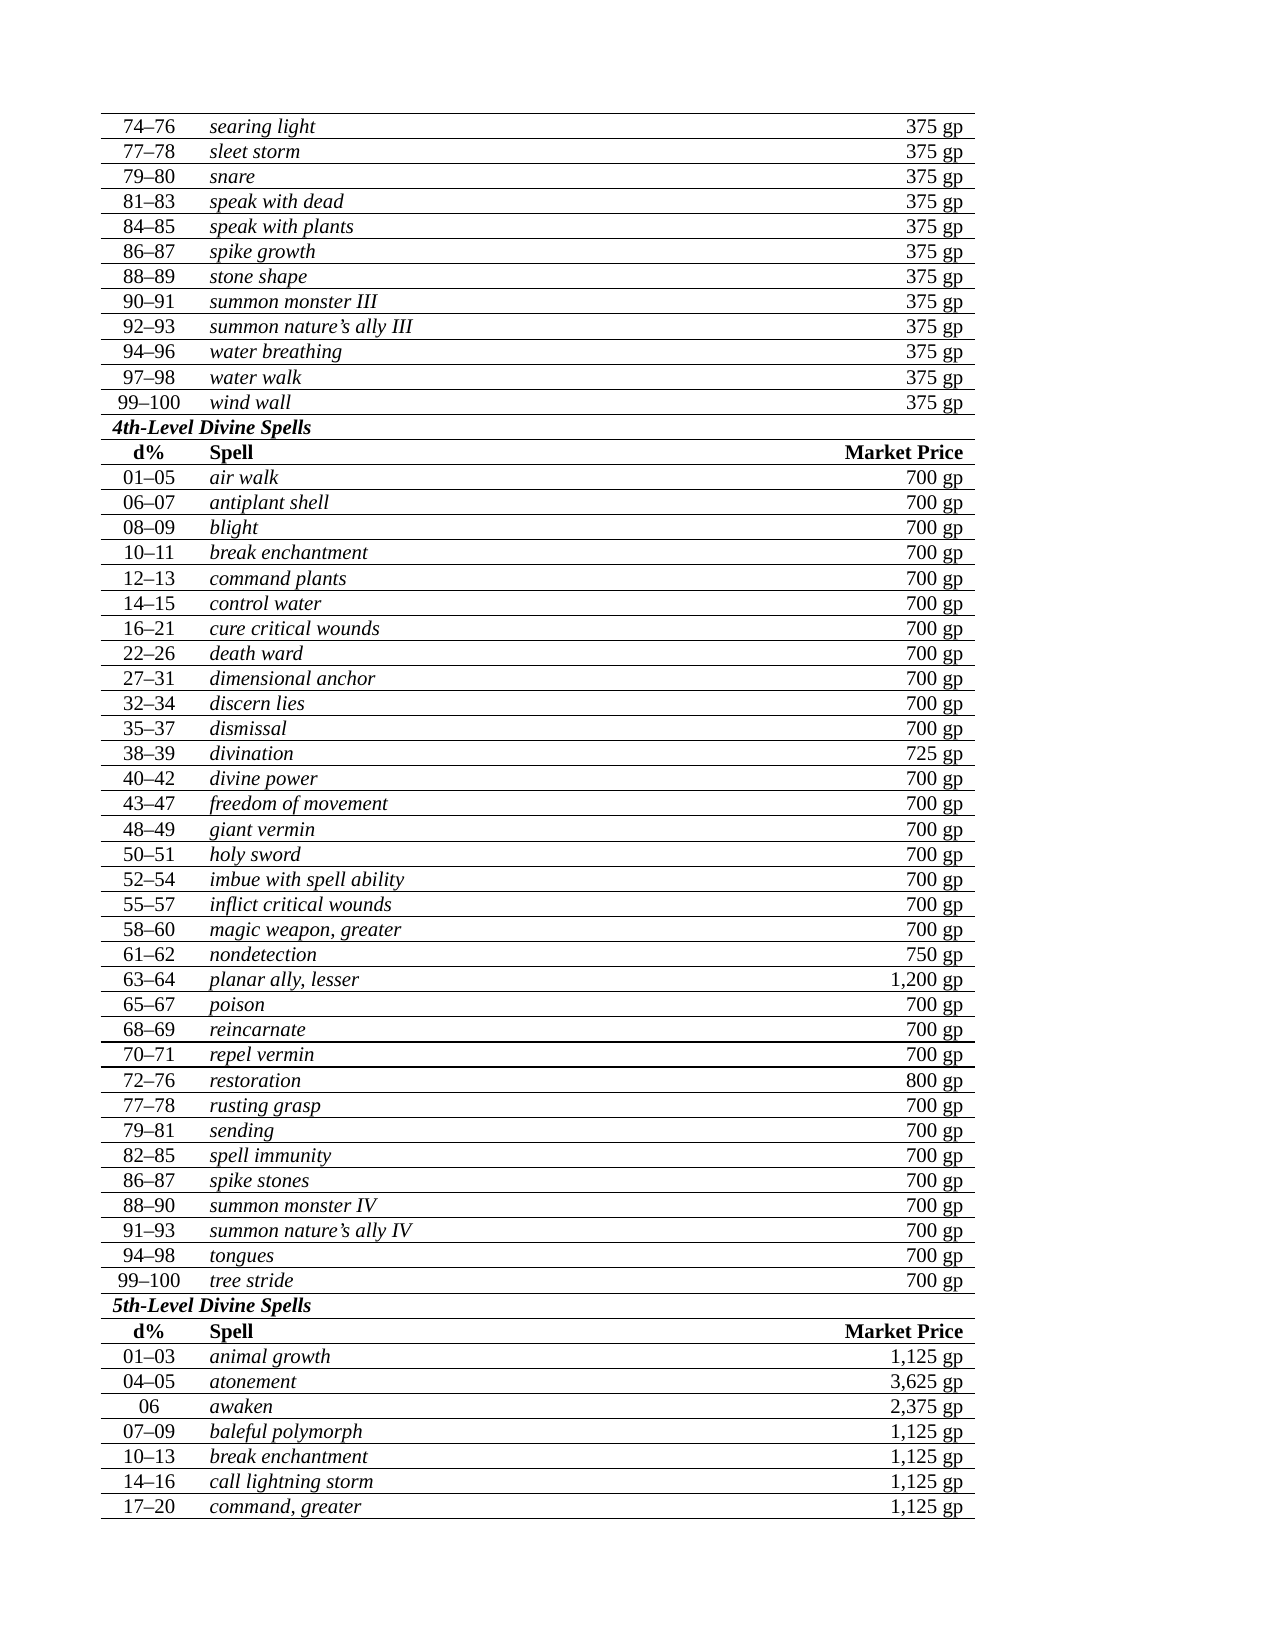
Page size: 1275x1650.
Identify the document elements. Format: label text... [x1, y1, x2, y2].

table_cell speak with plants [198, 214, 575, 238]
table_cell 40–42 [101, 766, 197, 790]
table_cell 700 gp [575, 540, 975, 564]
table_cell tree stride [198, 1268, 575, 1292]
table_cell 72–76 [101, 1068, 197, 1092]
table_cell 88–90 [101, 1193, 197, 1217]
table_cell break enchantment [198, 540, 575, 564]
table_cell air walk [198, 465, 575, 489]
table_cell 17–20 [101, 1494, 197, 1518]
table_cell discern lies [198, 691, 575, 715]
table_cell 94–96 [101, 340, 197, 363]
table_cell Market Price [575, 440, 975, 464]
table_cell 97–98 [101, 365, 197, 389]
table_cell tongues [198, 1243, 575, 1267]
table_cell 375 gp [575, 189, 975, 213]
table_cell 700 gp [575, 917, 975, 941]
table_cell 375 gp [575, 314, 975, 338]
table_cell 700 gp [575, 490, 975, 514]
table_cell 68–69 [101, 1017, 197, 1041]
table_cell water breathing [198, 340, 575, 363]
table_cell 14–15 [101, 591, 197, 614]
table_cell stone shape [198, 264, 575, 288]
table_cell 800 gp [575, 1068, 975, 1092]
table_cell 77–78 [101, 139, 197, 163]
table_cell 700 gp [575, 1243, 975, 1267]
table_cell break enchantment [198, 1444, 575, 1468]
table_cell 700 gp [575, 1043, 975, 1066]
table_cell 61–62 [101, 942, 197, 966]
table_cell 700 gp [575, 842, 975, 866]
table_cell 1,125 gp [575, 1469, 975, 1493]
table_cell 82–85 [101, 1143, 197, 1167]
table_cell 35–37 [101, 716, 197, 740]
table_cell 375 gp [575, 214, 975, 238]
table_cell 43–47 [101, 791, 197, 815]
table_cell freedom of movement [198, 791, 575, 815]
table_cell 375 gp [575, 264, 975, 288]
table_cell 700 gp [575, 641, 975, 665]
table_cell 700 gp [575, 816, 975, 841]
table_cell 74–76 [101, 114, 197, 138]
table_cell sleet storm [198, 139, 575, 163]
table_cell awaken [198, 1394, 575, 1418]
table_cell divine power [198, 766, 575, 790]
table_cell sending [198, 1118, 575, 1142]
table_cell 750 gp [575, 942, 975, 966]
table_cell nondetection [198, 942, 575, 966]
table_cell 91–93 [101, 1218, 197, 1242]
table_cell snare [198, 164, 575, 188]
table_cell wind wall [198, 390, 575, 414]
table_cell 700 gp [575, 1143, 975, 1167]
table_cell 700 gp [575, 591, 975, 614]
table_cell 86–87 [101, 239, 197, 263]
table_cell dimensional anchor [198, 666, 575, 690]
table_cell 14–16 [101, 1469, 197, 1493]
table_cell d% [101, 1319, 197, 1343]
table_cell 700 gp [575, 465, 975, 489]
table_cell spell immunity [198, 1143, 575, 1167]
table_cell 700 gp [575, 716, 975, 740]
table_cell blight [198, 515, 575, 539]
table_cell searing light [198, 114, 575, 138]
table_cell 700 gp [575, 1218, 975, 1242]
table_cell baleful polymorph [198, 1419, 575, 1443]
table_cell 375 gp [575, 164, 975, 188]
table_cell 77–78 [101, 1093, 197, 1117]
table_cell dismissal [198, 716, 575, 740]
table_cell 4th-Level Divine Spells [101, 415, 975, 439]
table_cell 48–49 [101, 816, 197, 841]
table_cell 375 gp [575, 289, 975, 313]
table_cell 27–31 [101, 666, 197, 690]
table_cell inflict critical wounds [198, 892, 575, 916]
table_cell 10–13 [101, 1444, 197, 1468]
table_cell imbue with spell ability [198, 867, 575, 891]
table_cell 07–09 [101, 1419, 197, 1443]
table_cell restoration [198, 1068, 575, 1092]
table_cell planar ally, lesser [198, 967, 575, 991]
table_cell 01–05 [101, 465, 197, 489]
table_cell cure critical wounds [198, 616, 575, 640]
table_cell spike growth [198, 239, 575, 263]
table_cell 16–21 [101, 616, 197, 640]
table_cell 04–05 [101, 1369, 197, 1393]
table_cell 375 gp [575, 365, 975, 389]
table_cell death ward [198, 641, 575, 665]
table_cell 700 gp [575, 1017, 975, 1041]
table_cell call lightning storm [198, 1469, 575, 1493]
table_cell summon monster III [198, 289, 575, 313]
table_cell 06–07 [101, 490, 197, 514]
table_cell 32–34 [101, 691, 197, 715]
table_cell water walk [198, 365, 575, 389]
table_cell summon nature’s ally IV [198, 1218, 575, 1242]
table_cell 700 gp [575, 892, 975, 916]
table_cell 2,375 gp [575, 1394, 975, 1418]
table_cell 22–26 [101, 641, 197, 665]
table_cell 700 gp [575, 867, 975, 891]
table_cell 70–71 [101, 1043, 197, 1066]
table_cell 3,625 gp [575, 1369, 975, 1393]
table_cell 700 gp [575, 791, 975, 815]
table_cell divination [198, 741, 575, 765]
table_cell magic weapon, greater [198, 917, 575, 941]
table_cell speak with dead [198, 189, 575, 213]
table_cell 88–89 [101, 264, 197, 288]
table_cell 79–81 [101, 1118, 197, 1142]
table_cell 99–100 [101, 390, 197, 414]
table_cell 375 gp [575, 340, 975, 363]
table_cell antiplant shell [198, 490, 575, 514]
table_cell summon monster IV [198, 1193, 575, 1217]
table_cell 700 gp [575, 1168, 975, 1192]
table_cell 725 gp [575, 741, 975, 765]
table_cell command plants [198, 565, 575, 589]
table_cell 84–85 [101, 214, 197, 238]
table_cell Spell [198, 1319, 575, 1343]
table_cell 700 gp [575, 766, 975, 790]
table_cell 700 gp [575, 565, 975, 589]
table_cell 1,125 gp [575, 1444, 975, 1468]
table_cell 99–100 [101, 1268, 197, 1292]
table_cell repel vermin [198, 1043, 575, 1066]
table_cell 10–11 [101, 540, 197, 564]
table_cell 700 gp [575, 1093, 975, 1117]
table_cell 86–87 [101, 1168, 197, 1192]
table_cell 12–13 [101, 565, 197, 589]
table_cell 700 gp [575, 1118, 975, 1142]
table_cell 1,125 gp [575, 1419, 975, 1443]
table_cell 92–93 [101, 314, 197, 338]
table_cell 06 [101, 1394, 197, 1418]
table_cell 5th-Level Divine Spells [101, 1294, 975, 1317]
table_cell 700 gp [575, 691, 975, 715]
table_cell command, greater [198, 1494, 575, 1518]
table_cell 1,125 gp [575, 1344, 975, 1368]
table_cell reincarnate [198, 1017, 575, 1041]
table_cell 55–57 [101, 892, 197, 916]
table_cell d% [101, 440, 197, 464]
table_cell 375 gp [575, 239, 975, 263]
table_cell atonement [198, 1369, 575, 1393]
table_cell 700 gp [575, 992, 975, 1016]
table_cell 90–91 [101, 289, 197, 313]
table_cell 700 gp [575, 1268, 975, 1292]
table_cell 81–83 [101, 189, 197, 213]
table_cell 52–54 [101, 867, 197, 891]
table_cell 700 gp [575, 616, 975, 640]
table_cell summon nature’s ally III [198, 314, 575, 338]
table_cell 700 gp [575, 1193, 975, 1217]
table_cell control water [198, 591, 575, 614]
table_cell rusting grasp [198, 1093, 575, 1117]
table_cell 375 gp [575, 139, 975, 163]
table_cell 65–67 [101, 992, 197, 1016]
table_cell 50–51 [101, 842, 197, 866]
table_cell animal growth [198, 1344, 575, 1368]
table_cell 1,200 gp [575, 967, 975, 991]
table_cell 58–60 [101, 917, 197, 941]
table_cell 375 gp [575, 114, 975, 138]
table_cell holy sword [198, 842, 575, 866]
table_cell Market Price [575, 1319, 975, 1343]
table_cell 1,125 gp [575, 1494, 975, 1518]
table_cell 63–64 [101, 967, 197, 991]
table_cell Spell [198, 440, 575, 464]
table_cell 79–80 [101, 164, 197, 188]
table_cell 38–39 [101, 741, 197, 765]
table_cell 700 gp [575, 515, 975, 539]
table_cell 700 gp [575, 666, 975, 690]
table_cell 08–09 [101, 515, 197, 539]
table_cell 375 gp [575, 390, 975, 414]
table_cell 01–03 [101, 1344, 197, 1368]
table_cell 94–98 [101, 1243, 197, 1267]
table_cell poison [198, 992, 575, 1016]
table_cell spike stones [198, 1168, 575, 1192]
table_cell giant vermin [198, 816, 575, 841]
